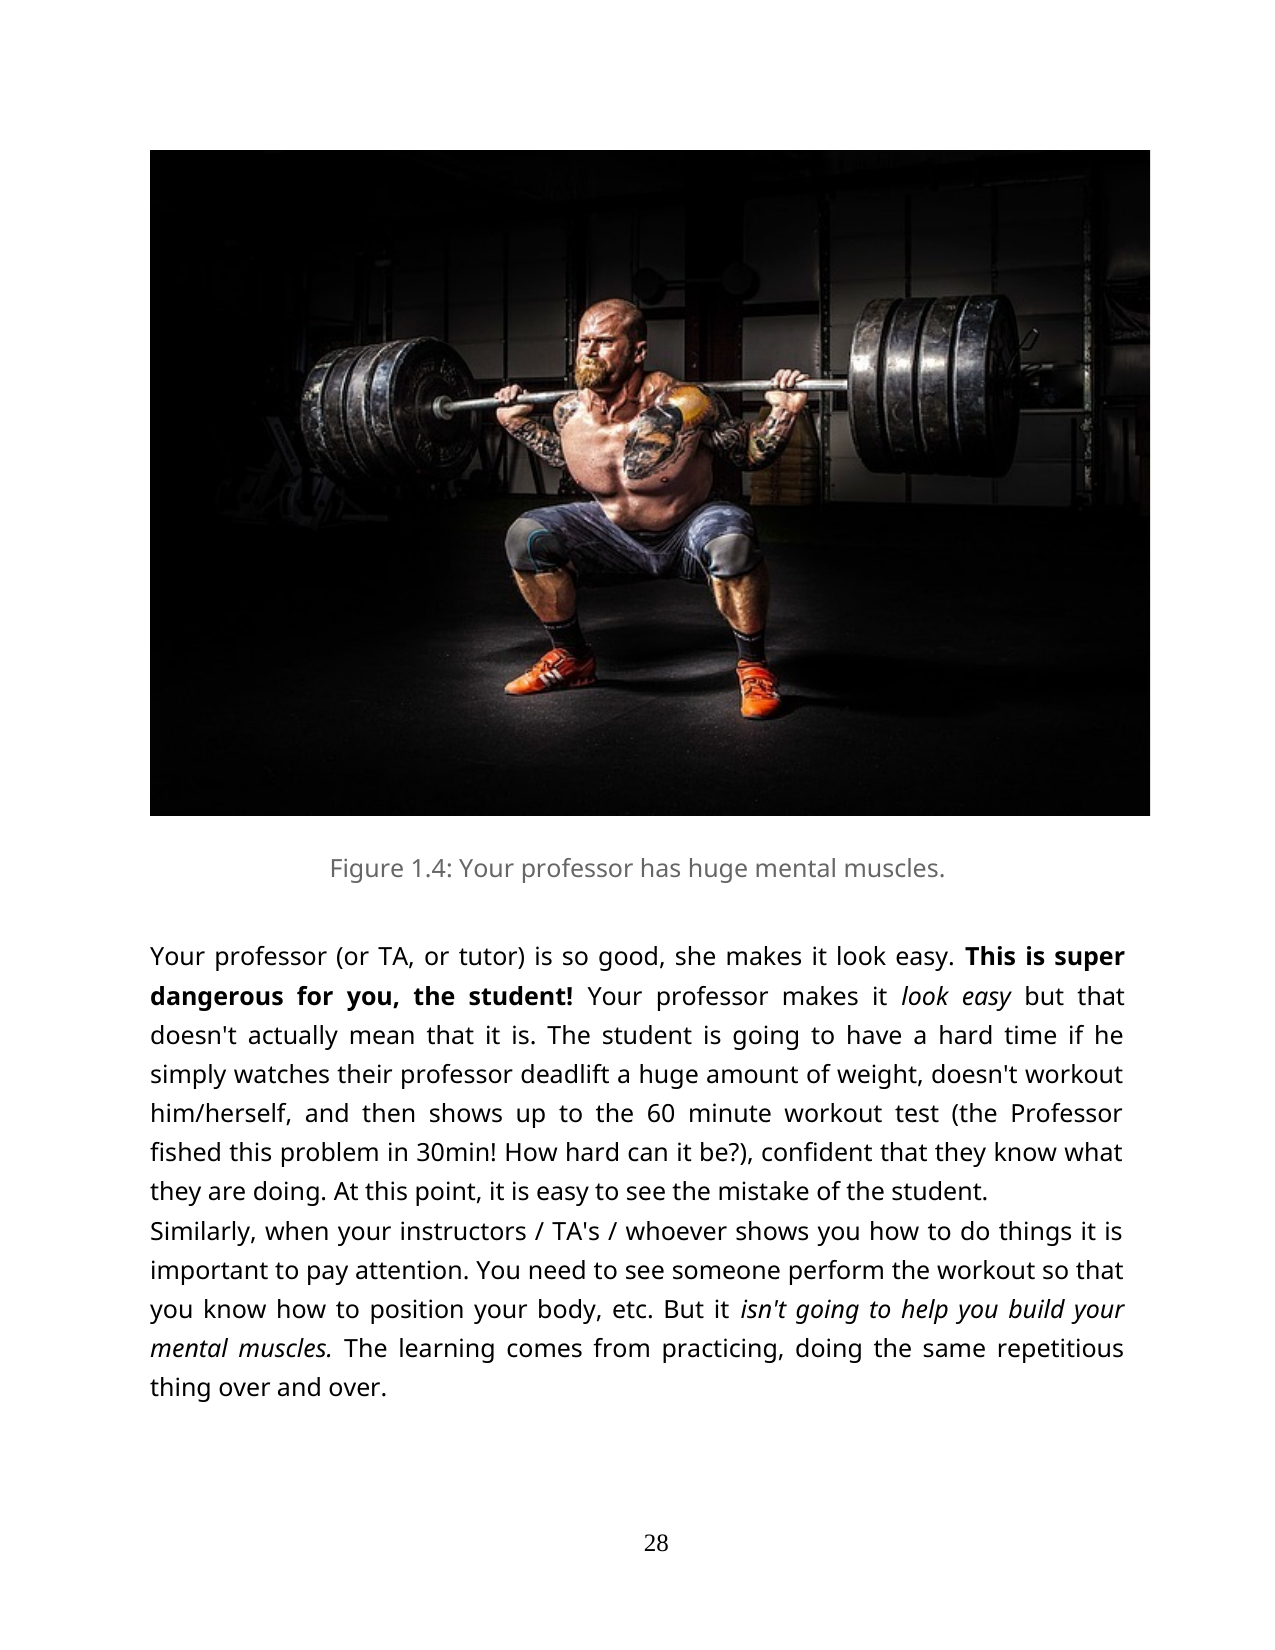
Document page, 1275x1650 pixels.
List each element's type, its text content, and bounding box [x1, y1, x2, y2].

text Similarly, when your instructors / TA's / whoever shows you how to do things it is important to pay attention. You need to see someone perform the workout so that you know how to position your body, etc. But it isn't going to help you build your mental muscles. The learning comes from practicing, doing the same repetitious thing over and over. [150, 1213, 1125, 1404]
picture [150, 150, 1150, 816]
text Figure 1.4: Your professor has huge mental muscles. [150, 851, 1125, 885]
text Your professor (or TA, or tutor) is so good, she makes it look easy. This is super dangerous for you, the student! Your professor makes it look easy but that doesn't actually mean that it is. The student is going to have a hard time if he simply watches their professor deadlift a huge amount of weight, doesn't workout him/herself, and then shows up to the 60 minute workout test (the Professor fished this problem in 30min! How hard can it be?), confident that they know what they are doing. At this point, it is easy to see the mistake of the student. [150, 939, 1125, 1208]
